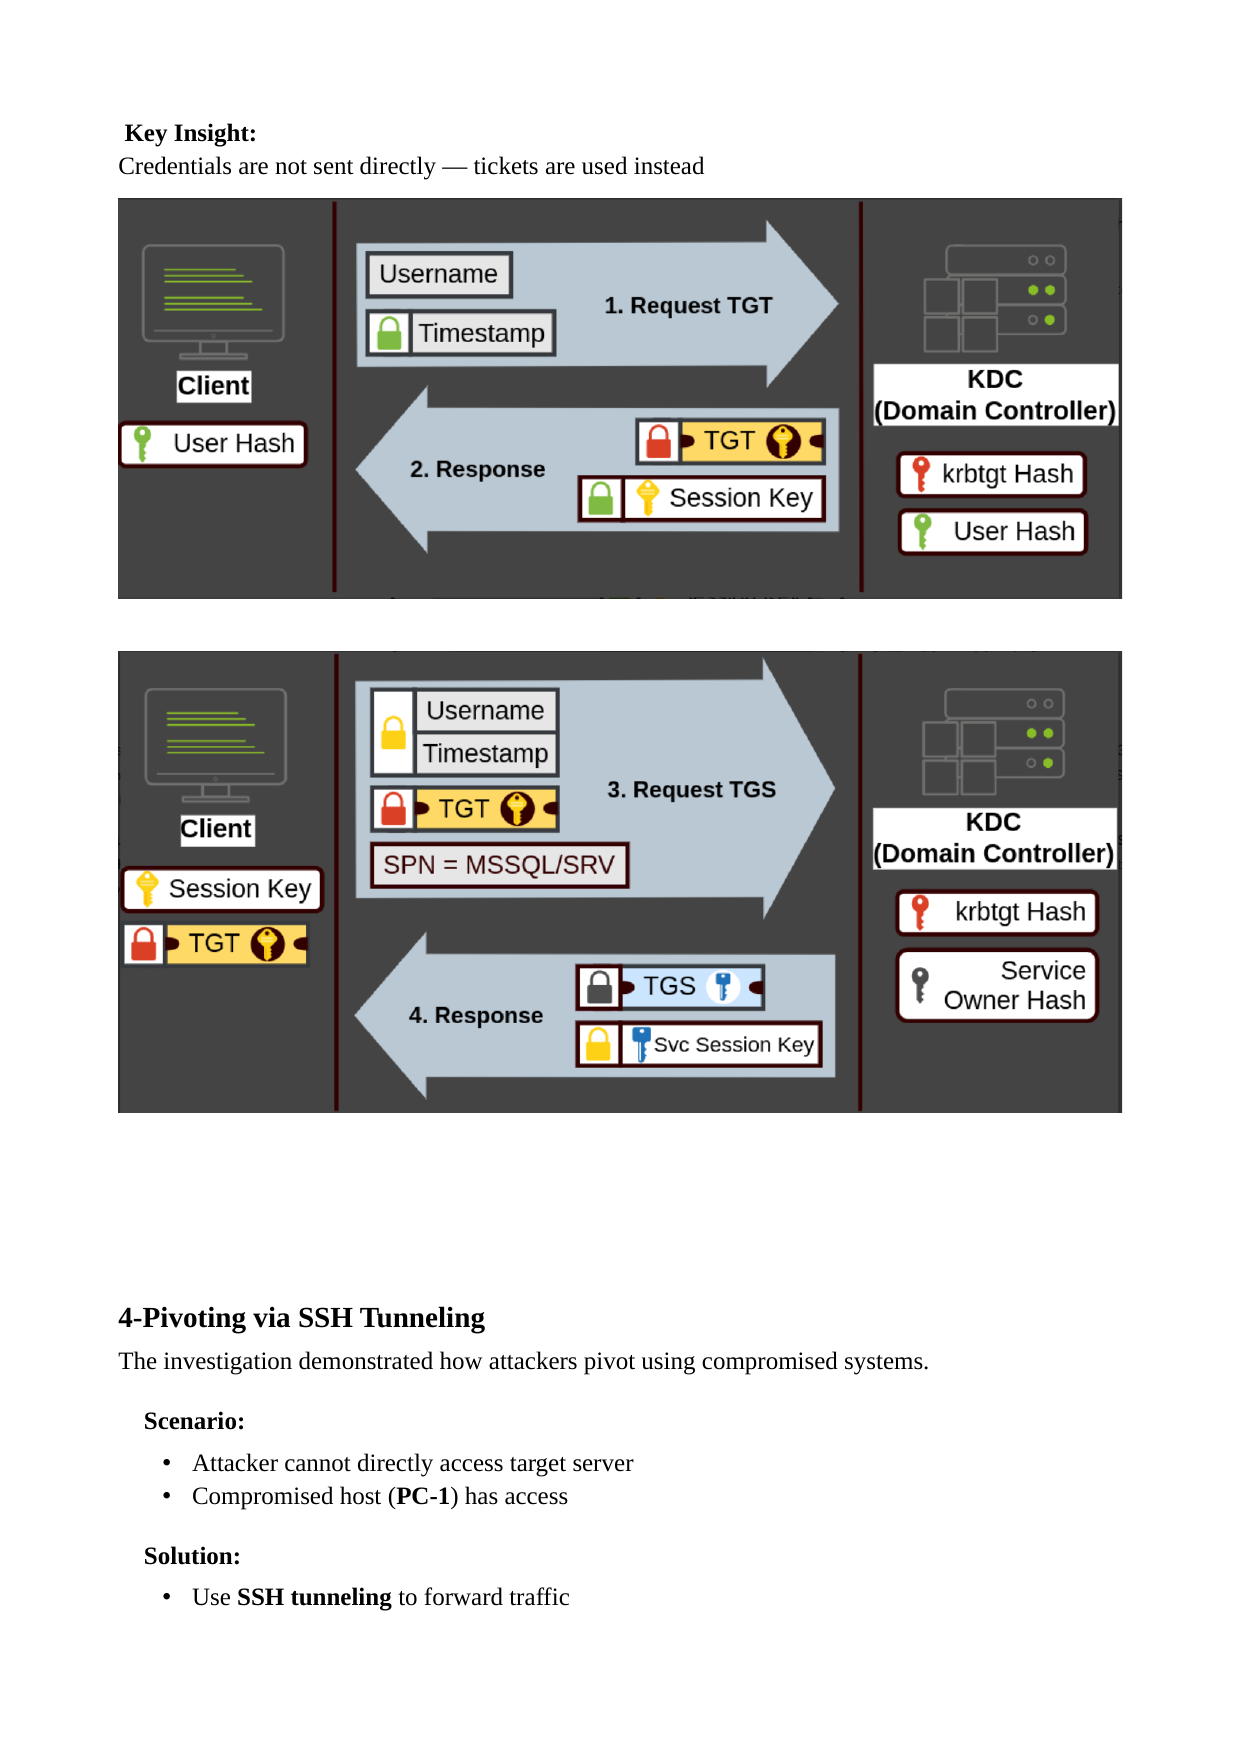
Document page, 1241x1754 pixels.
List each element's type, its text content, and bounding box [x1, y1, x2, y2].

picture [118, 198, 1123, 599]
picture [118, 651, 1123, 1113]
list Compromised host (PC-1) has access [162, 1481, 1122, 1509]
list Use SSH tunneling to forward traffic [162, 1582, 1122, 1611]
text The investigation demonstrated how attackers pivot using compromised systems. [118, 1346, 1122, 1375]
subtitle 🔹 Scenario: [118, 1406, 1122, 1435]
text Key Insight: Credentials are not sent directly — tickets are used instead [118, 118, 1122, 180]
subtitle 🔹 Solution: [118, 1541, 1122, 1569]
subtitle 4️-Pivoting via SSH Tunneling [118, 1300, 1122, 1334]
list Attacker cannot directly access target server [162, 1448, 1122, 1476]
